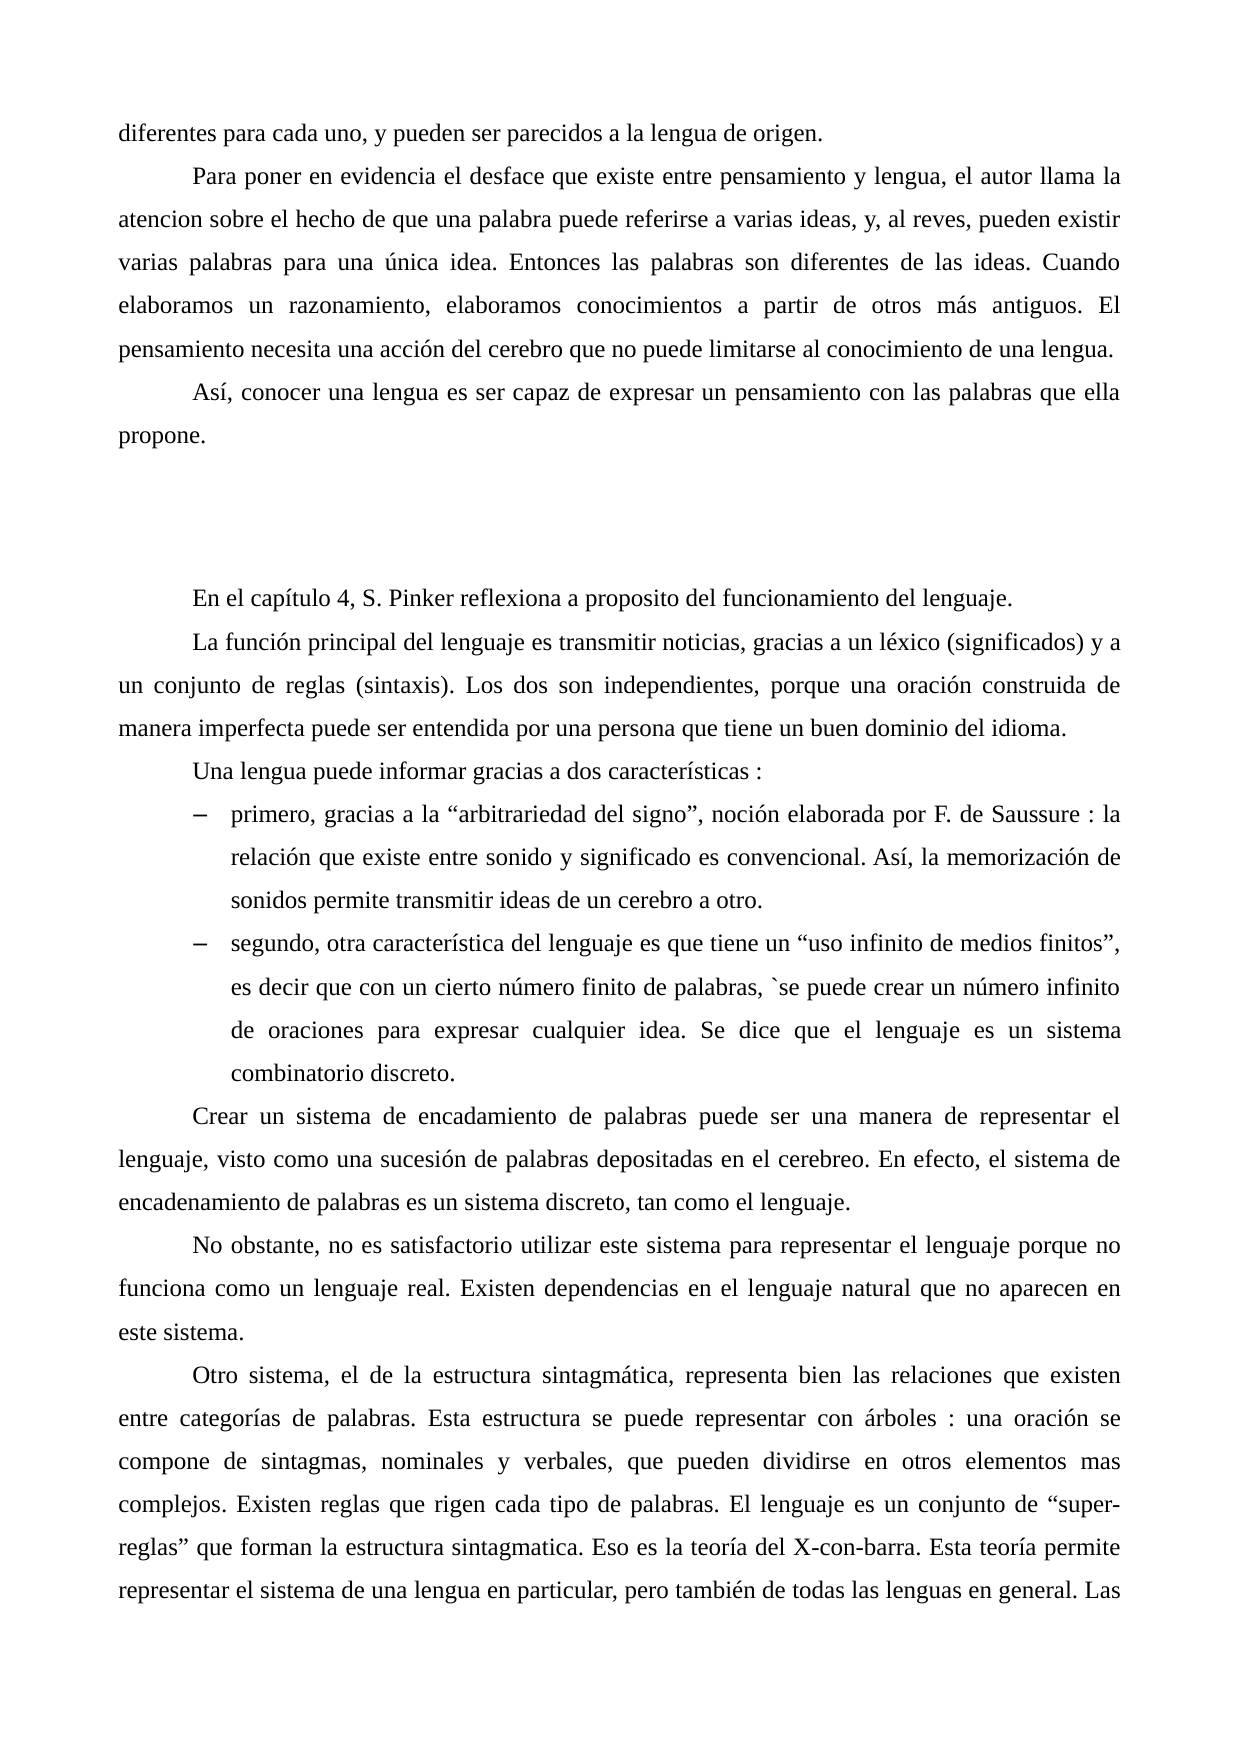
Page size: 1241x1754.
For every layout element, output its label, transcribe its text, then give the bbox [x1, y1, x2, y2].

text Una lengua puede informar gracias a dos características : [118, 756, 1122, 785]
text La función principal del lenguaje es transmitir noticias, gracias a un léxico (significados) y a un conjunto de reglas (sintaxis). Los dos son independientes, porque una oración construida de manera imperfecta puede ser entendida por una persona que tiene un buen dominio del idioma. [118, 627, 1122, 742]
text diferentes para cada uno, y pueden ser parecidos a la lengua de origen. [118, 118, 1122, 147]
list segundo, otra característica del lenguaje es que tiene un “uso infinito de medios finitos”, es decir que con un cierto número finito de palabras, `se puede crear un número infinito de oraciones para expresar cualquier idea. Se dice que el lenguaje es un sistema combinatorio discreto. [193, 928, 1122, 1087]
text Para poner en evidencia el desface que existe entre pensamiento y lengua, el autor llama la atencion sobre el hecho de que una palabra puede referirse a varias ideas, y, al reves, pueden existir varias palabras para una única idea. Entonces las palabras son diferentes de las ideas. Cuando elaboramos un razonamiento, elaboramos conocimientos a partir de otros más antiguos. El pensamiento necesita una acción del cerebro que no puede limitarse al conocimiento de una lengua. [118, 161, 1122, 362]
text Otro sistema, el de la estructura sintagmática, representa bien las relaciones que existen entre categorías de palabras. Esta estructura se puede representar con árboles : una oración se compone de sintagmas, nominales y verbales, que pueden dividirse en otros elementos mas complejos. Existen reglas que rigen cada tipo de palabras. El lenguaje es un conjunto de “super-reglas” que forman la estructura sintagmatica. Eso es la teoría del X-con-barra. Esta teoría permite representar el sistema de una lengua en particular, pero también de todas las lenguas en general. Las [118, 1360, 1122, 1604]
text Así, conocer una lengua es ser capaz de expresar un pensamiento con las palabras que ella propone. [118, 377, 1122, 449]
text En el capítulo 4, S. Pinker reflexiona a proposito del funcionamiento del lenguaje. [118, 583, 1122, 612]
text Crear un sistema de encadamiento de palabras puede ser una manera de representar el lenguaje, visto como una sucesión de palabras depositadas en el cerebreo. En efecto, el sistema de encadenamiento de palabras es un sistema discreto, tan como el lenguaje. [118, 1101, 1122, 1216]
list primero, gracias a la “arbitrariedad del signo”, noción elaborada por F. de Saussure : la relación que existe entre sonido y significado es convencional. Así, la memorización de sonidos permite transmitir ideas de un cerebro a otro. [193, 799, 1122, 914]
text No obstante, no es satisfactorio utilizar este sistema para representar el lenguaje porque no funciona como un lenguaje real. Existen dependencias en el lenguaje natural que no aparecen en este sistema. [118, 1230, 1122, 1345]
